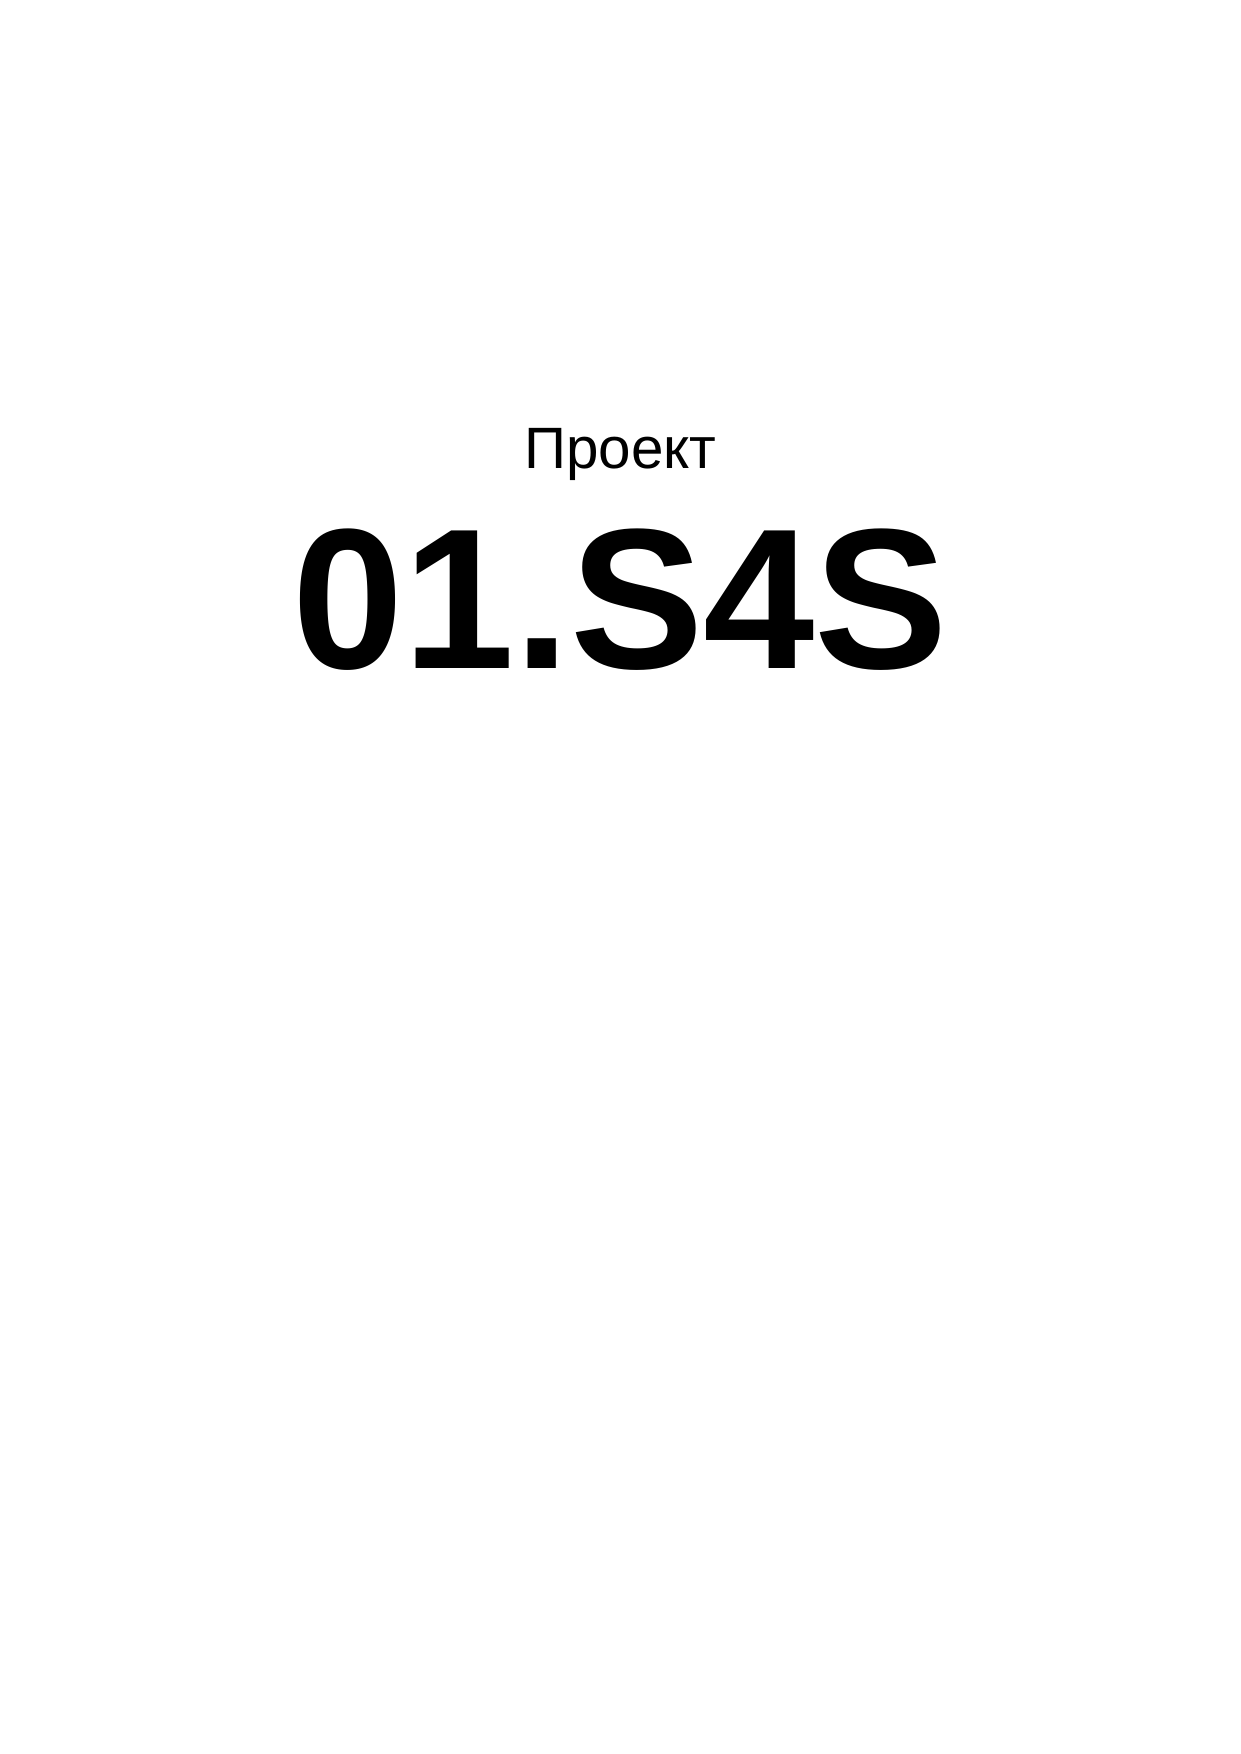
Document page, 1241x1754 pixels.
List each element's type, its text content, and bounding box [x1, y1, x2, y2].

title Проект 01.S4S [118, 413, 1122, 711]
